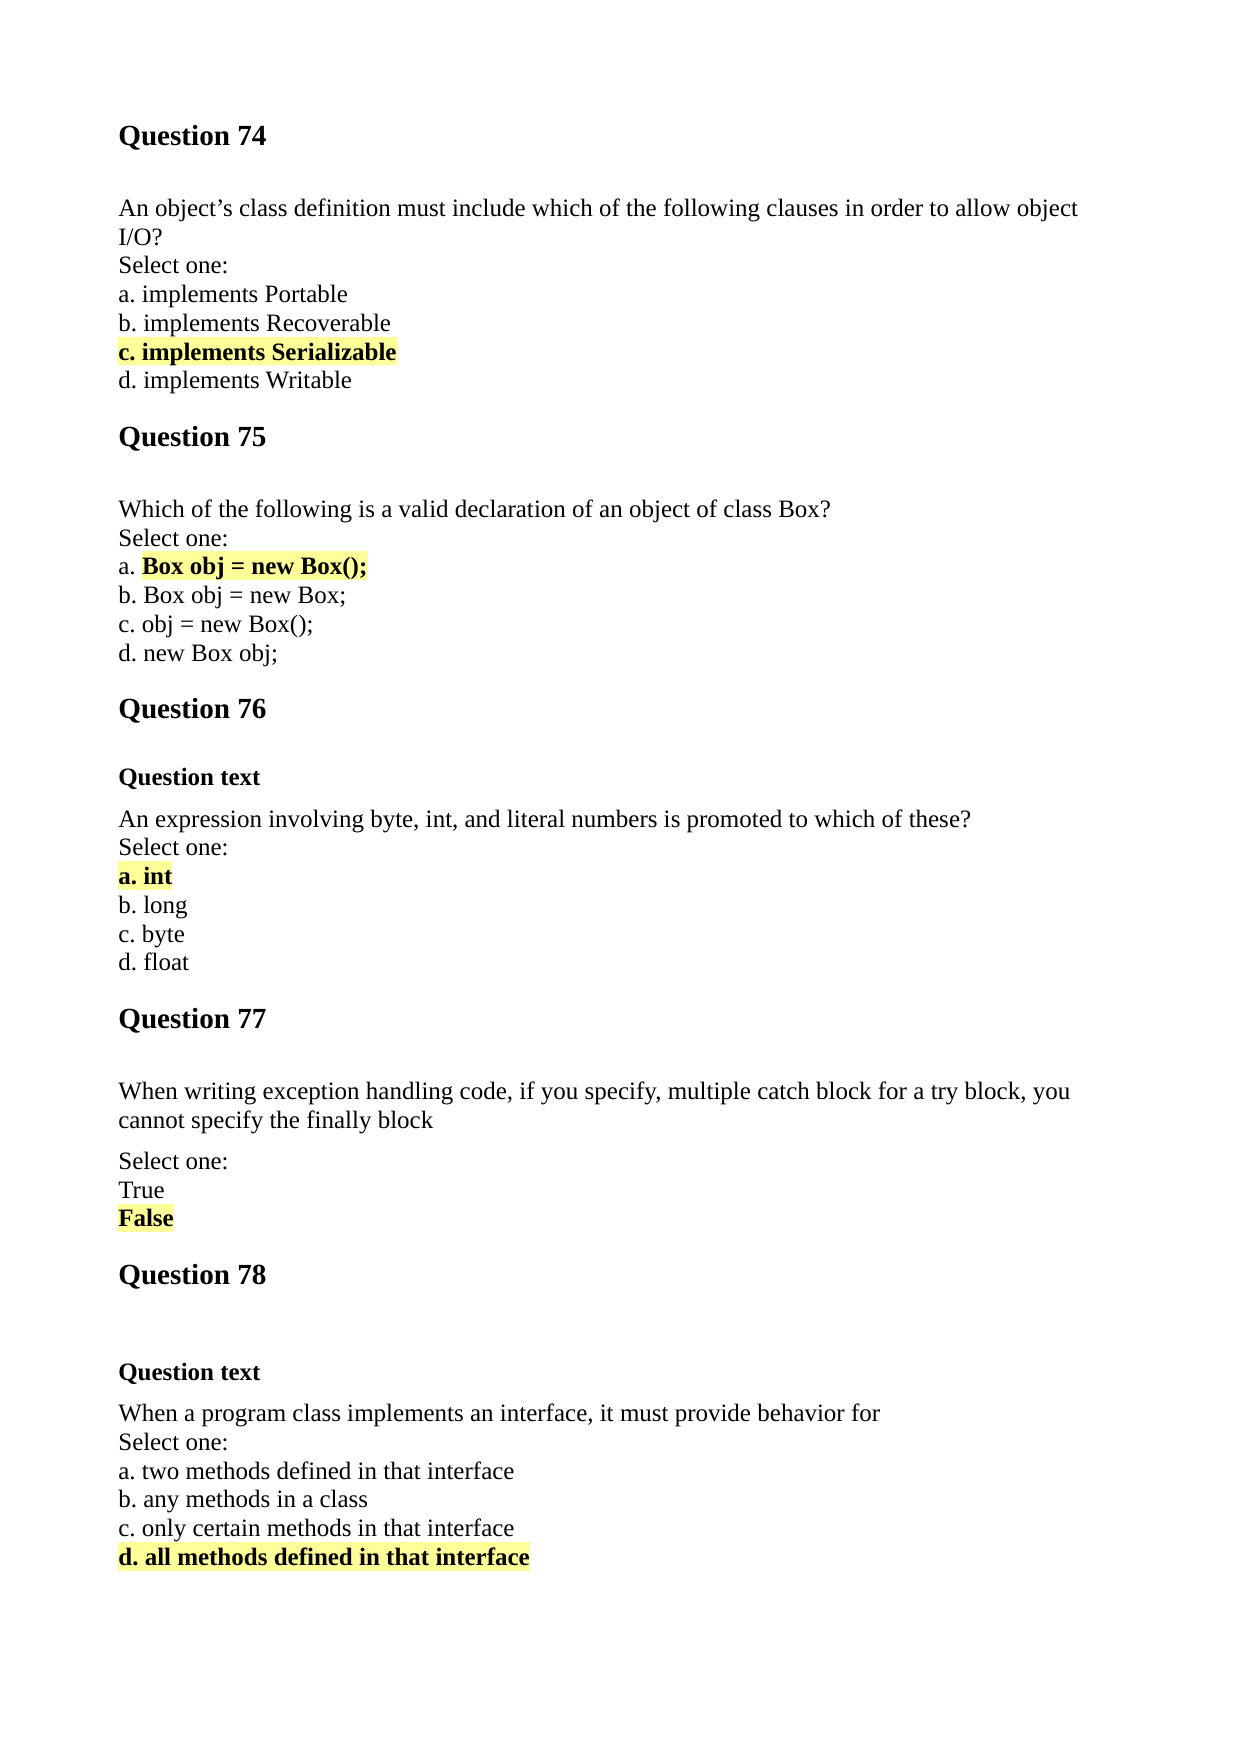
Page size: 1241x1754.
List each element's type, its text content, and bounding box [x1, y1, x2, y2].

text c. obj = new Box(); [118, 609, 1122, 638]
text b. implements Recoverable [118, 308, 1122, 337]
text True [118, 1175, 1122, 1203]
text c. only certain methods in that interface [118, 1513, 1122, 1542]
text c. byte [118, 919, 1122, 947]
text b. Box obj = new Box; [118, 580, 1122, 609]
text Select one: [118, 250, 1122, 279]
text d. new Box obj; [118, 638, 1122, 666]
text When writing exception handling code, if you specify, multiple catch block for a try block, you cannot specify the finally block [118, 1076, 1122, 1133]
text a. two methods defined in that interface [118, 1456, 1122, 1484]
text Select one: [118, 1427, 1122, 1456]
subtitle Question 74 [118, 118, 1122, 152]
text Select one: [118, 832, 1122, 861]
text b. long [118, 890, 1122, 919]
text Which of the following is a valid declaration of an object of class Box? [118, 494, 1122, 523]
text When a program class implements an interface, it must provide behavior for [118, 1398, 1122, 1427]
text b. any methods in a class [118, 1484, 1122, 1513]
text Select one: [118, 1146, 1122, 1175]
subtitle Question 77 [118, 1001, 1122, 1035]
text a. implements Portable [118, 279, 1122, 308]
text a. int [118, 861, 1122, 890]
text d. float [118, 947, 1122, 976]
text c. implements Serializable [118, 337, 1122, 365]
text An object’s class definition must include which of the following clauses in order to allow object I/O? [118, 193, 1122, 250]
text Select one: [118, 523, 1122, 551]
text d. all methods defined in that interface [118, 1542, 1122, 1571]
subtitle Question 78 [118, 1257, 1122, 1291]
subtitle Question text [118, 1357, 1122, 1386]
subtitle Question text [118, 762, 1122, 791]
text d. implements Writable [118, 365, 1122, 394]
text False [118, 1203, 1122, 1232]
subtitle Question 76 [118, 691, 1122, 725]
subtitle Question 75 [118, 419, 1122, 453]
text a. Box obj = new Box(); [118, 551, 1122, 580]
text An expression involving byte, int, and literal numbers is promoted to which of these? [118, 804, 1122, 832]
